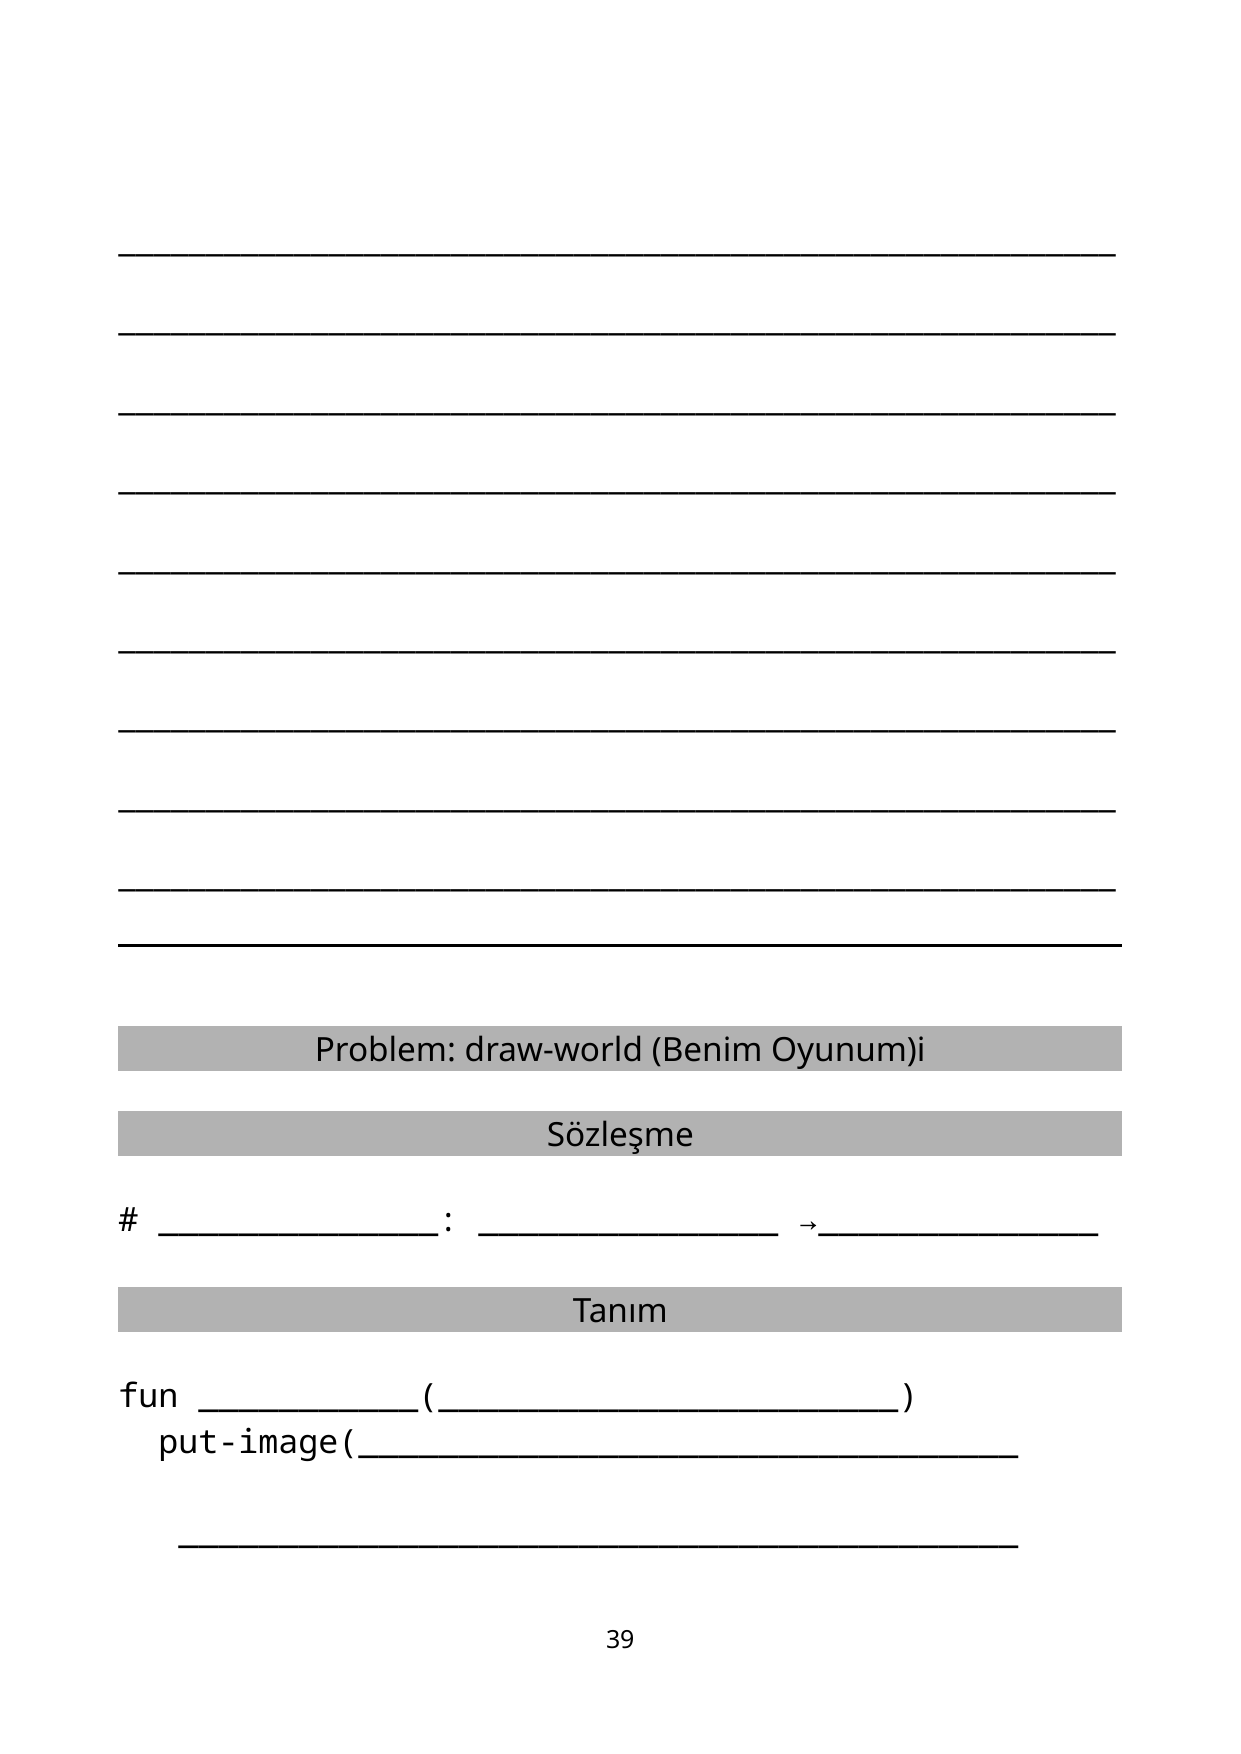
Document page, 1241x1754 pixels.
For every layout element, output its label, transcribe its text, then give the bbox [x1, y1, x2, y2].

text _________________________________________________________ [118, 380, 1122, 420]
text # ______________: _______________ →______________ [118, 1196, 1122, 1242]
text Tanım [118, 1287, 1122, 1332]
text __________________________________________ [118, 1508, 1122, 1554]
text _________________________________________________________ [118, 618, 1122, 658]
text _________________________________________________________ [118, 698, 1122, 737]
text Sözleşme [118, 1111, 1122, 1156]
text _________________________________________________________ [118, 856, 1122, 896]
text fun ___________(_______________________) [118, 1372, 1122, 1417]
text _________________________________________________________ [118, 539, 1122, 578]
text Problem: draw-world (Benim Oyunum)i [118, 1026, 1122, 1071]
text _________________________________________________________ [118, 777, 1122, 817]
text _________________________________________________________ [118, 301, 1122, 340]
text _________________________________________________________ [118, 221, 1122, 261]
text _________________________________________________________ [118, 459, 1122, 499]
text put-image(_________________________________ [118, 1417, 1122, 1463]
